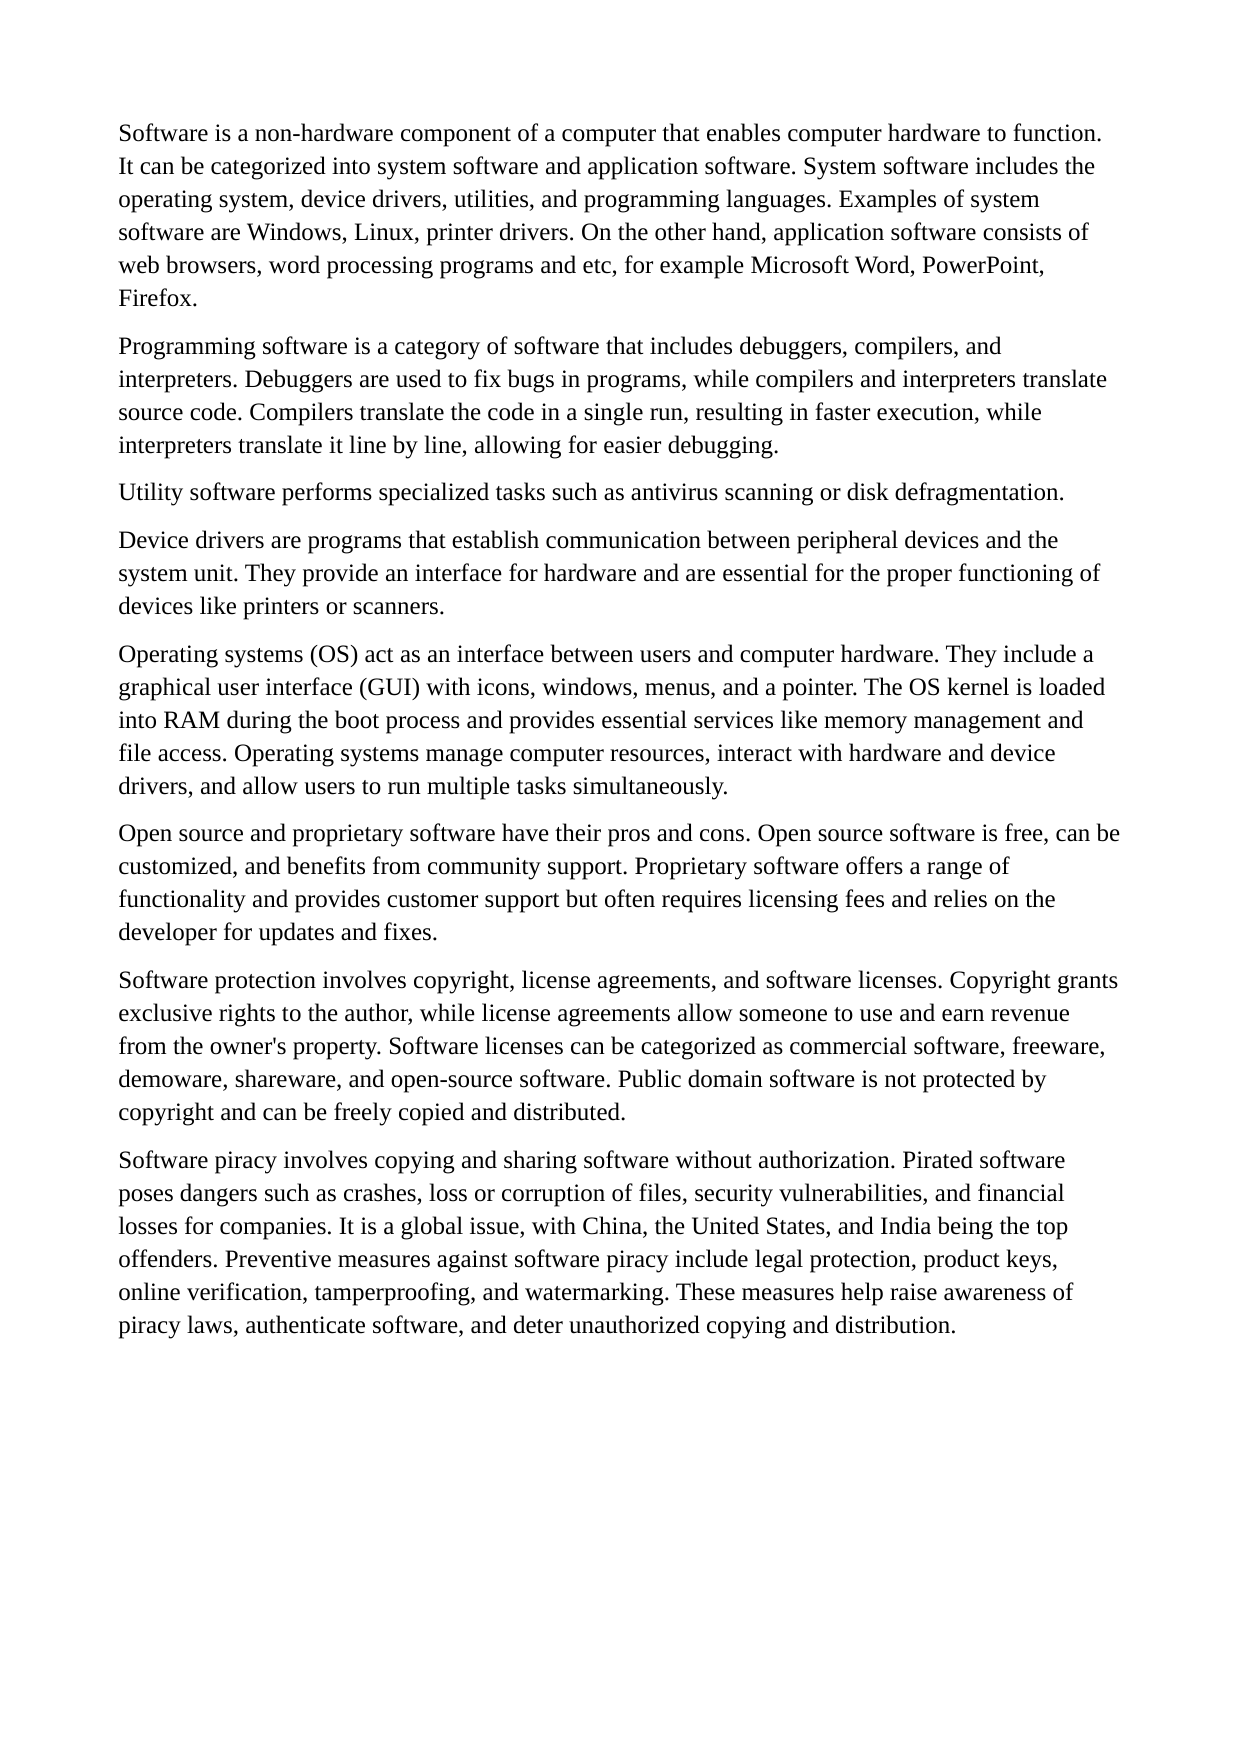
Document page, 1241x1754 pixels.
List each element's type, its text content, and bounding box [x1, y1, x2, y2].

text Device drivers are programs that establish communication between peripheral devices and the system unit. They provide an interface for hardware and are essential for the proper functioning of devices like printers or scanners. [118, 525, 1122, 620]
text Software protection involves copyright, license agreements, and software licenses. Copyright grants exclusive rights to the author, while license agreements allow someone to use and earn revenue from the owner's property. Software licenses can be categorized as commercial software, freeware, demoware, shareware, and open-source software. Public domain software is not protected by copyright and can be freely copied and distributed. [118, 965, 1122, 1126]
text Operating systems (OS) act as an interface between users and computer hardware. They include a graphical user interface (GUI) with icons, windows, menus, and a pointer. The OS kernel is loaded into RAM during the boot process and provides essential services like memory management and file access. Operating systems manage computer resources, interact with hardware and device drivers, and allow users to run multiple tasks simultaneously. [118, 639, 1122, 799]
text Utility software performs specialized tasks such as antivirus scanning or disk defragmentation. [118, 477, 1122, 506]
text Software is a non-hardware component of a computer that enables computer hardware to function. It can be categorized into system software and application software. System software includes the operating system, device drivers, utilities, and programming languages. Examples of system software are Windows, Linux, printer drivers. On the other hand, application software consists of web browsers, word processing programs and etc, for example Microsoft Word, PowerPoint, Firefox. [118, 118, 1122, 312]
text Open source and proprietary software have their pros and cons. Open source software is free, can be customized, and benefits from community support. Proprietary software offers a range of functionality and provides customer support but often requires licensing fees and relies on the developer for updates and fixes. [118, 818, 1122, 946]
text Programming software is a category of software that includes debuggers, compilers, and interpreters. Debuggers are used to fix bugs in programs, while compilers and interpreters translate source code. Compilers translate the code in a single run, resulting in faster execution, while interpreters translate it line by line, allowing for easier debugging. [118, 331, 1122, 459]
text Software piracy involves copying and sharing software without authorization. Pirated software poses dangers such as crashes, loss or corruption of files, security vulnerabilities, and financial losses for companies. It is a global issue, with China, the United States, and India being the top offenders. Preventive measures against software piracy include legal protection, product keys, online verification, tamperproofing, and watermarking. These measures help raise awareness of piracy laws, authenticate software, and deter unauthorized copying and distribution. [118, 1145, 1122, 1339]
